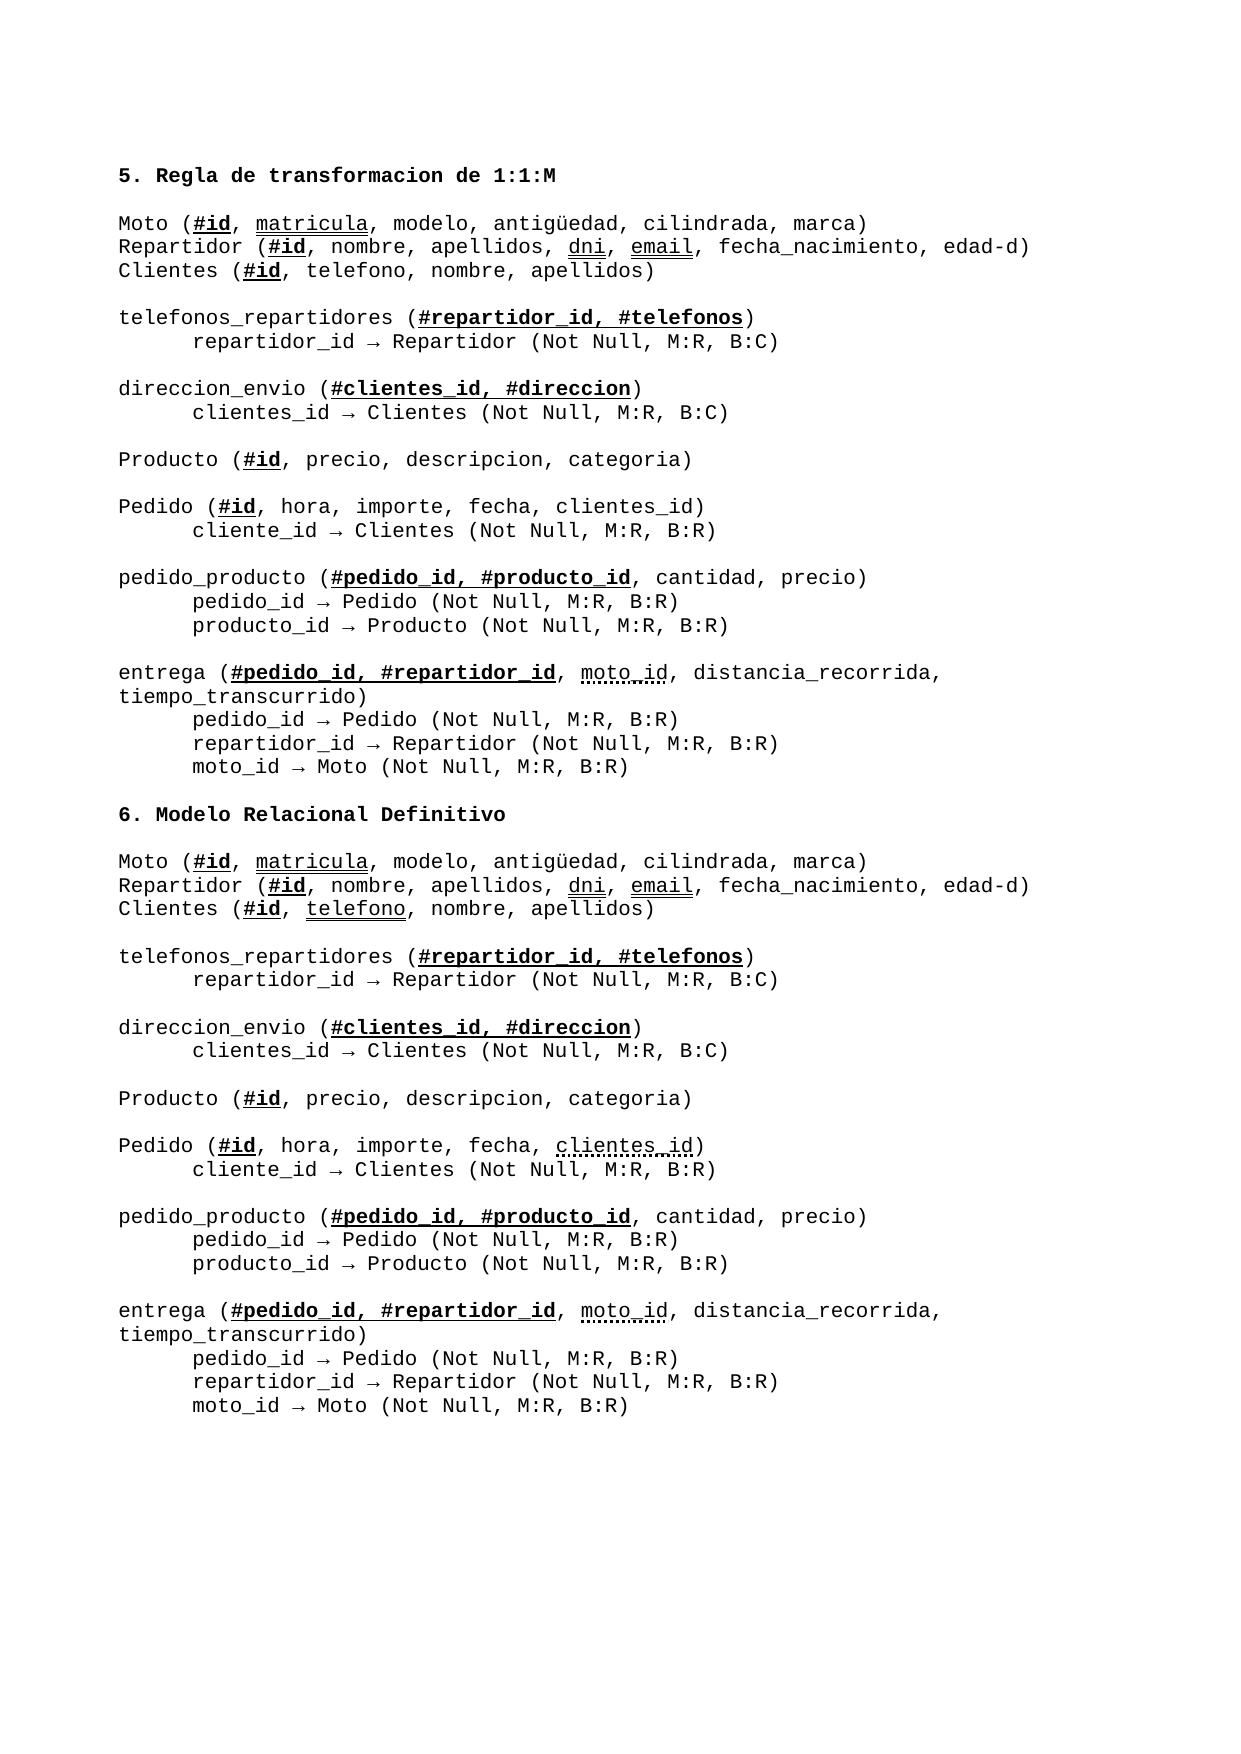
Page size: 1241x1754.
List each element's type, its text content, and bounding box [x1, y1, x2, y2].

text entrega (#pedido_id, #repartidor_id, moto_id, distancia_recorrida, tiempo_transcurrido) [118, 662, 1122, 709]
text entrega (#pedido_id, #repartidor_id, moto_id, distancia_recorrida, tiempo_transcurrido) [118, 1300, 1122, 1348]
text cliente_id → Clientes (Not Null, M:R, B:R) [118, 1158, 1122, 1182]
text telefonos_repartidores (#repartidor_id, #telefonos) [118, 307, 1122, 331]
text cliente_id → Clientes (Not Null, M:R, B:R) [118, 520, 1122, 544]
text clientes_id → Clientes (Not Null, M:R, B:C) [118, 402, 1122, 426]
text pedido_id → Pedido (Not Null, M:R, B:R) [118, 1348, 1122, 1371]
text 5. Regla de transformacion de 1:1:M [118, 165, 1122, 189]
text repartidor_id → Repartidor (Not Null, M:R, B:C) [118, 969, 1122, 993]
text pedido_id → Pedido (Not Null, M:R, B:R) [118, 1229, 1122, 1253]
text pedido_producto (#pedido_id, #producto_id, cantidad, precio) [118, 1206, 1122, 1229]
text Pedido (#id, hora, importe, fecha, clientes_id) [118, 1135, 1122, 1158]
text Producto (#id, precio, descripcion, categoria) [118, 1088, 1122, 1111]
text Moto (#id, matricula, modelo, antigüedad, cilindrada, marca) [118, 851, 1122, 875]
text Moto (#id, matricula, modelo, antigüedad, cilindrada, marca) [118, 213, 1122, 236]
text Repartidor (#id, nombre, apellidos, dni, email, fecha_nacimiento, edad-d) [118, 236, 1122, 260]
text direccion_envio (#clientes_id, #direccion) [118, 1017, 1122, 1040]
text Pedido (#id, hora, importe, fecha, clientes_id) [118, 496, 1122, 520]
text clientes_id → Clientes (Not Null, M:R, B:C) [118, 1040, 1122, 1064]
text producto_id → Producto (Not Null, M:R, B:R) [118, 615, 1122, 638]
text Clientes (#id, telefono, nombre, apellidos) [118, 260, 1122, 284]
text Repartidor (#id, nombre, apellidos, dni, email, fecha_nacimiento, edad-d) [118, 875, 1122, 898]
text Producto (#id, precio, descripcion, categoria) [118, 449, 1122, 473]
text moto_id → Moto (Not Null, M:R, B:R) [118, 1395, 1122, 1419]
text moto_id → Moto (Not Null, M:R, B:R) [118, 757, 1122, 780]
text telefonos_repartidores (#repartidor_id, #telefonos) [118, 946, 1122, 969]
text producto_id → Producto (Not Null, M:R, B:R) [118, 1253, 1122, 1277]
text 6. Modelo Relacional Definitivo [118, 804, 1122, 827]
text repartidor_id → Repartidor (Not Null, M:R, B:R) [118, 733, 1122, 757]
text repartidor_id → Repartidor (Not Null, M:R, B:R) [118, 1371, 1122, 1395]
text Clientes (#id, telefono, nombre, apellidos) [118, 898, 1122, 922]
text pedido_id → Pedido (Not Null, M:R, B:R) [118, 709, 1122, 733]
text repartidor_id → Repartidor (Not Null, M:R, B:C) [118, 331, 1122, 354]
text pedido_id → Pedido (Not Null, M:R, B:R) [118, 591, 1122, 615]
text pedido_producto (#pedido_id, #producto_id, cantidad, precio) [118, 567, 1122, 591]
text direccion_envio (#clientes_id, #direccion) [118, 378, 1122, 402]
